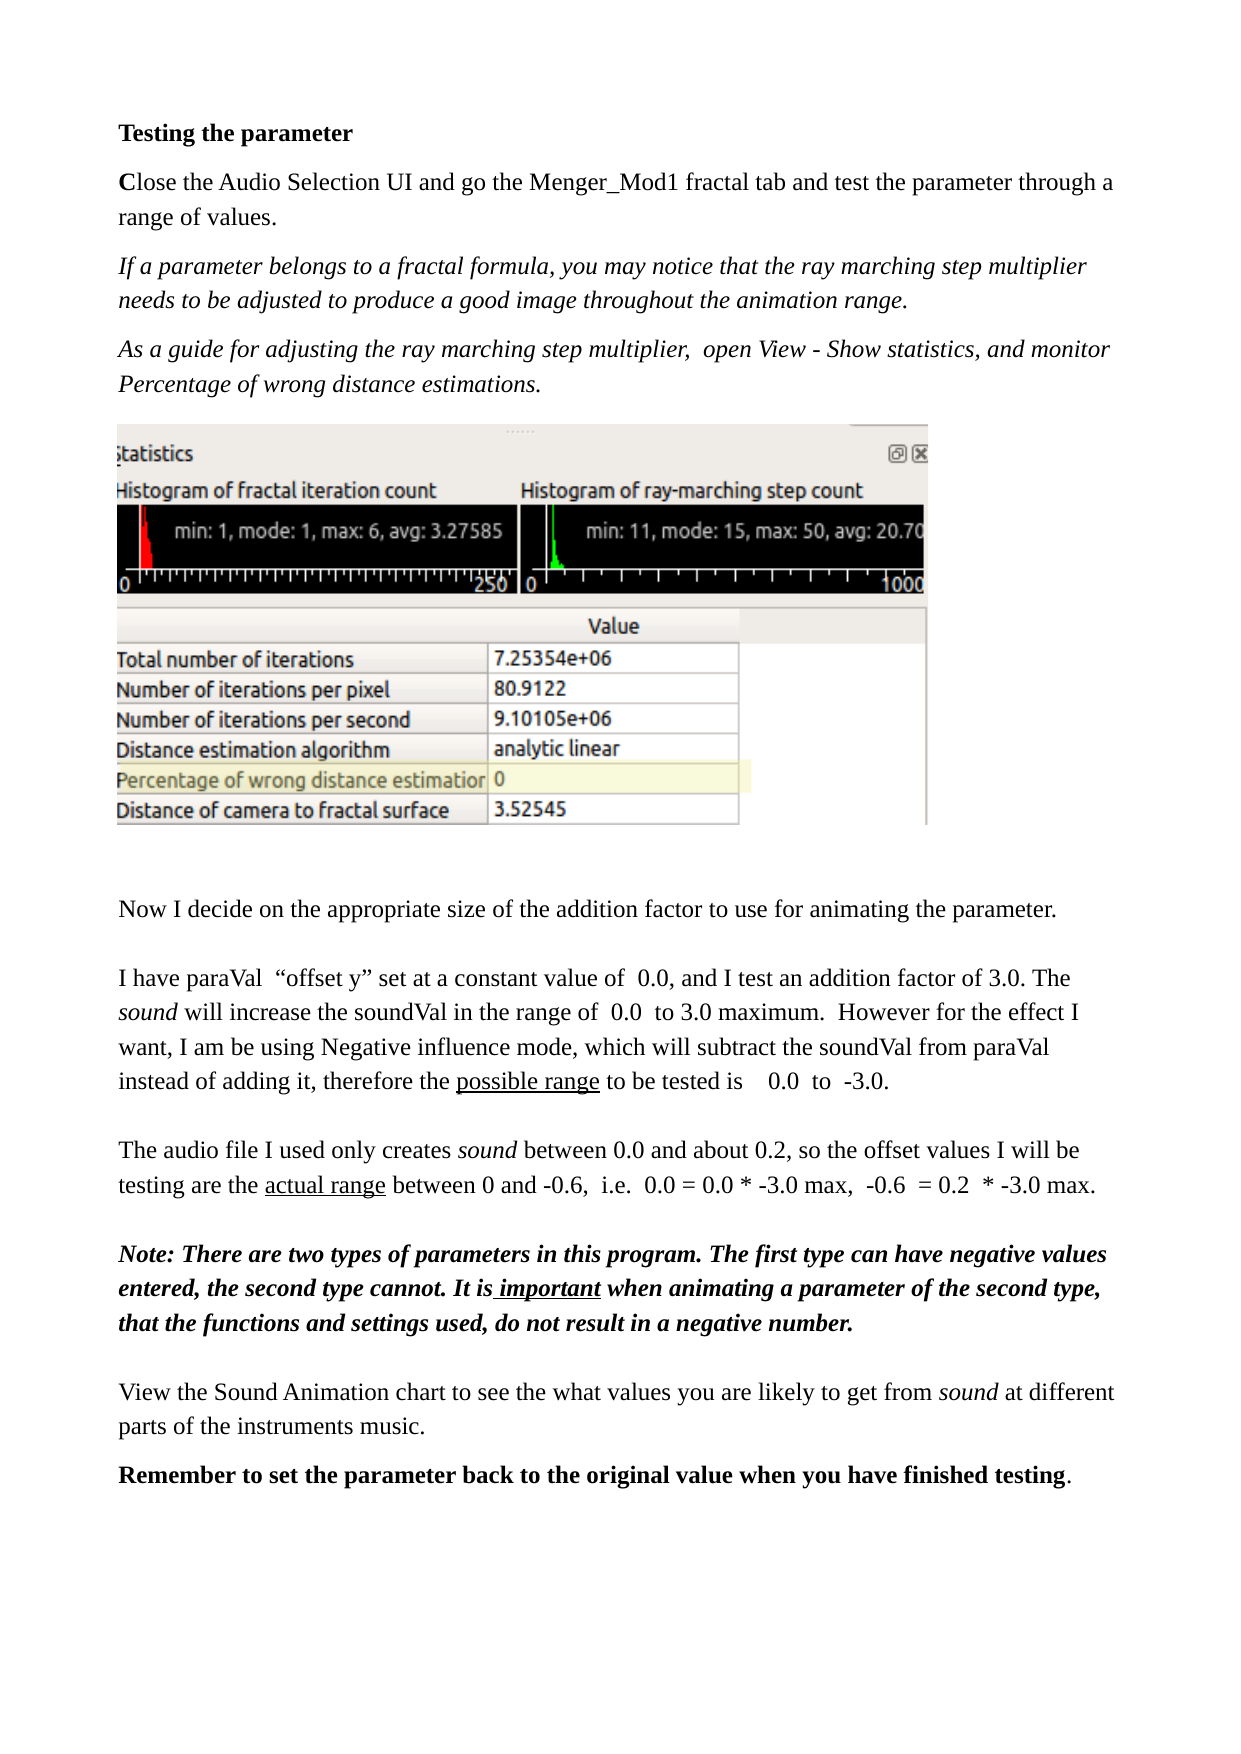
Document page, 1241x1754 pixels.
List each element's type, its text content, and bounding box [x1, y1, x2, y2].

text I have paraVal “offset y” set at a constant value of 0.0, and I test an addition factor of 3.0. The sound will increase the soundVal in the range of 0.0 to 3.0 maximum. However for the effect I want, I am be using Negative influence mode, which will subtract the soundVal from paraVal instead of adding it, therefore the possible range to be tested is 0.0 to -3.0. [118, 963, 1122, 1095]
text Close the Audio Selection UI and go the Menger_Mod1 fractal tab and test the parameter through a range of values. [118, 167, 1122, 230]
text As a guide for adjusting the ray marching step multiplier, open View - Show statistics, and monitor Percentage of wrong distance estimations. [118, 334, 1122, 397]
text View the Sound Animation chart to see the what values you are likely to get from sound at different parts of the instruments music. [118, 1377, 1122, 1440]
text Now I decide on the appropriate size of the addition factor to use for animating the parameter. [118, 894, 1122, 923]
picture [117, 424, 929, 825]
text Remember to set the parameter back to the original value when you have finished testing. [118, 1460, 1122, 1489]
text The audio file I used only creates sound between 0.0 and about 0.2, so the offset values I will be testing are the actual range between 0 and -0.6, i.e. 0.0 = 0.0 * -3.0 max, -0.6 = 0.2 * -3.0 max. [118, 1135, 1122, 1198]
text Note: There are two types of parameters in this program. The first type can have negative values entered, the second type cannot. It is important when animating a parameter of the second type, that the functions and settings used, do not result in a negative number. [118, 1239, 1122, 1336]
text If a parameter belongs to a fractal formula, you may notice that the ray marching step multiplier needs to be adjusted to produce a good image throughout the animation range. [118, 251, 1122, 314]
text Testing the parameter [118, 118, 1122, 147]
